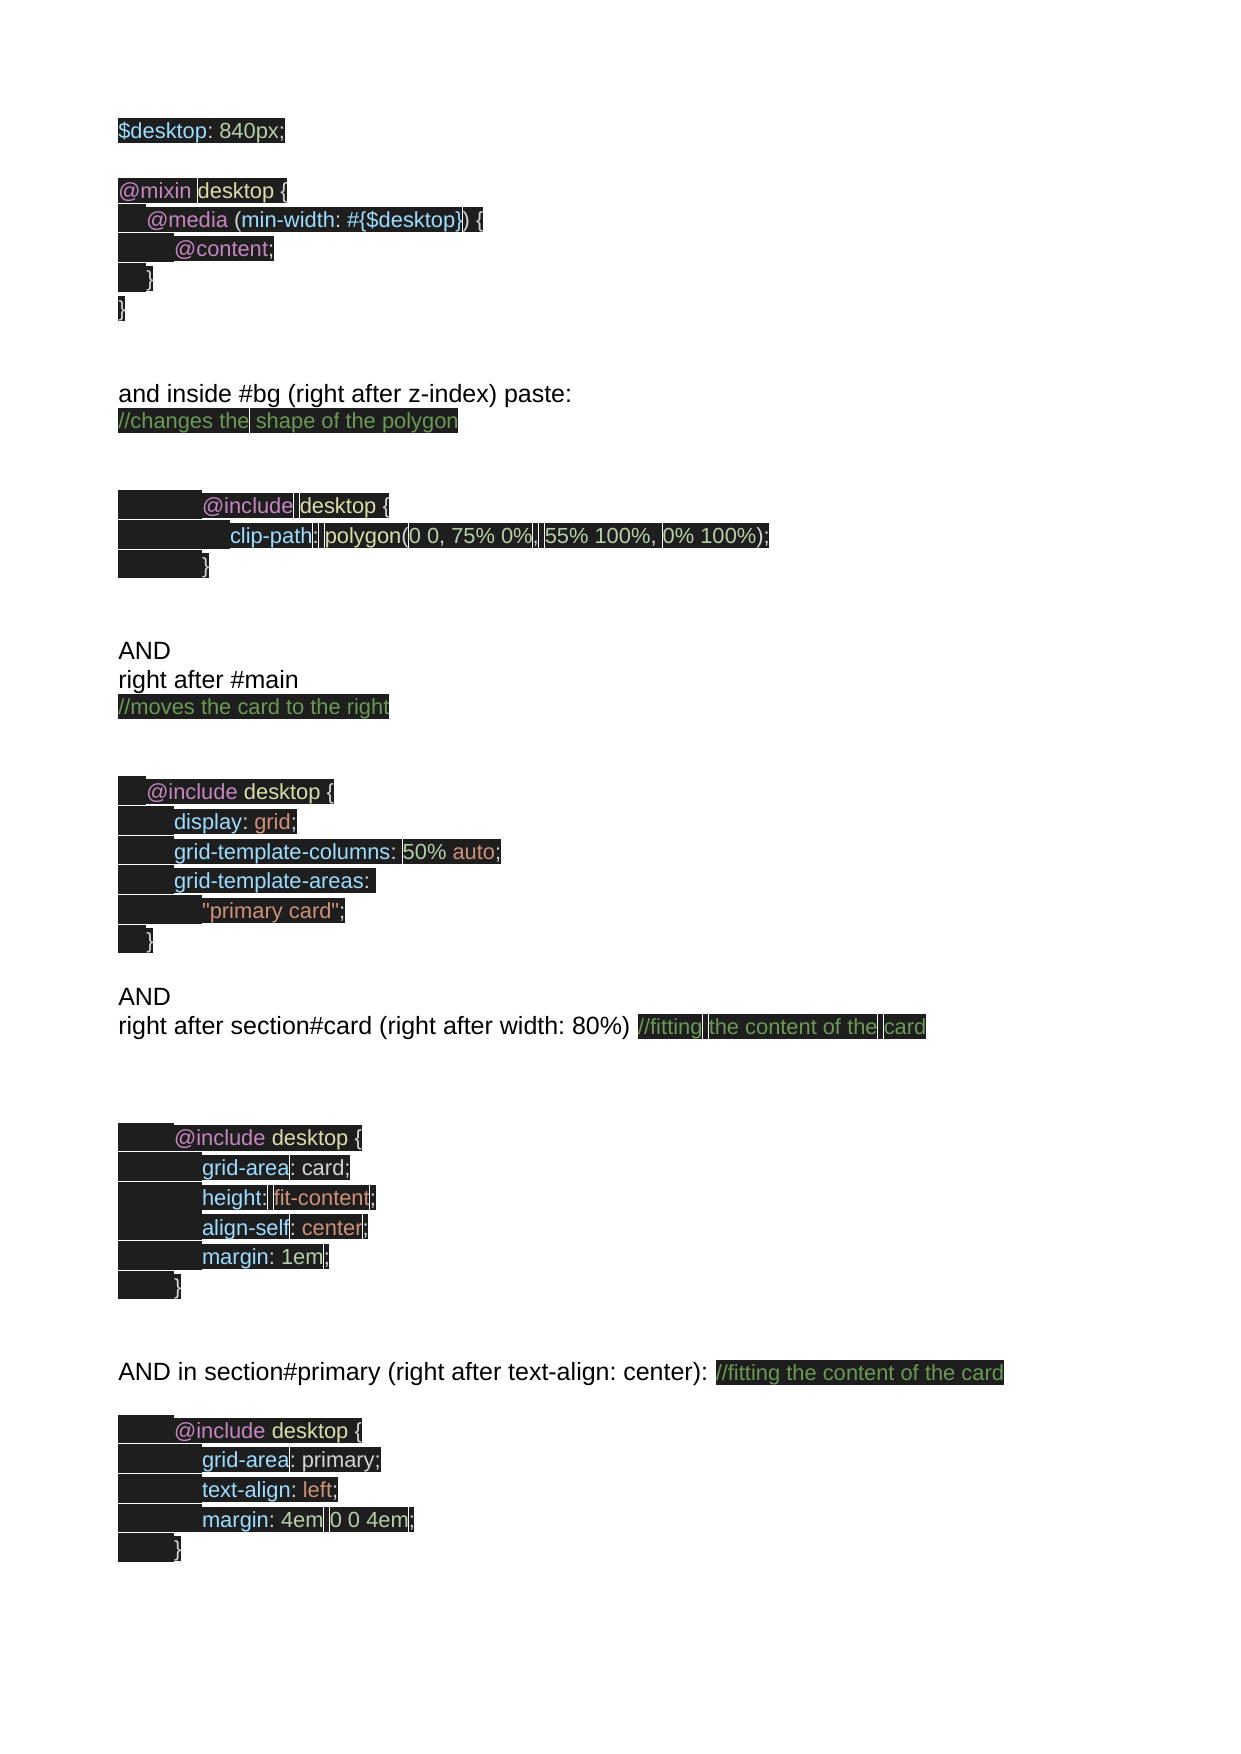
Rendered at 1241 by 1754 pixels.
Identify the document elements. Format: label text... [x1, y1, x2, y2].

text //changes the shape of the polygon [118, 408, 1122, 433]
text "primary card"; [118, 894, 1122, 924]
text AND [118, 982, 1122, 1011]
text align-self: center; [118, 1211, 1122, 1240]
text grid-template-areas: [118, 864, 1122, 894]
text margin: 1em; [118, 1240, 1122, 1270]
text height: fit-content; [118, 1181, 1122, 1211]
text } [118, 924, 1122, 953]
text @content; [118, 232, 1122, 262]
text AND in section#primary (right after text-align: center): //fitting the content of the card [118, 1357, 1122, 1386]
text right after #main [118, 665, 1122, 693]
text AND [118, 636, 1122, 665]
text clip-path: polygon(0 0, 75% 0%, 55% 100%, 0% 100%); [118, 519, 1122, 549]
text //moves the card to the right [118, 693, 1122, 719]
text @media (min-width: #{$desktop}) { [118, 203, 1122, 232]
text @include desktop { [118, 776, 1122, 805]
text grid-template-columns: 50% auto; [118, 835, 1122, 864]
text display: grid; [118, 805, 1122, 835]
text @include desktop { [118, 490, 1122, 519]
text @include desktop { [118, 1122, 1122, 1151]
text } [118, 1270, 1122, 1299]
text and inside #bg (right after z-index) paste: [118, 379, 1122, 408]
text } [118, 292, 1122, 321]
text text-align: left; [118, 1473, 1122, 1503]
text grid-area: card; [118, 1151, 1122, 1181]
text } [118, 549, 1122, 578]
text @mixin desktop { [118, 173, 1122, 203]
text grid-area: primary; [118, 1443, 1122, 1473]
text @include desktop { [118, 1414, 1122, 1443]
text margin: 4em 0 0 4em; [118, 1503, 1122, 1532]
text right after section#card (right after width: 80%) //fitting the content of the card [118, 1011, 1122, 1040]
text } [118, 262, 1122, 292]
text $desktop: 840px; [118, 118, 1122, 143]
text } [118, 1532, 1122, 1562]
